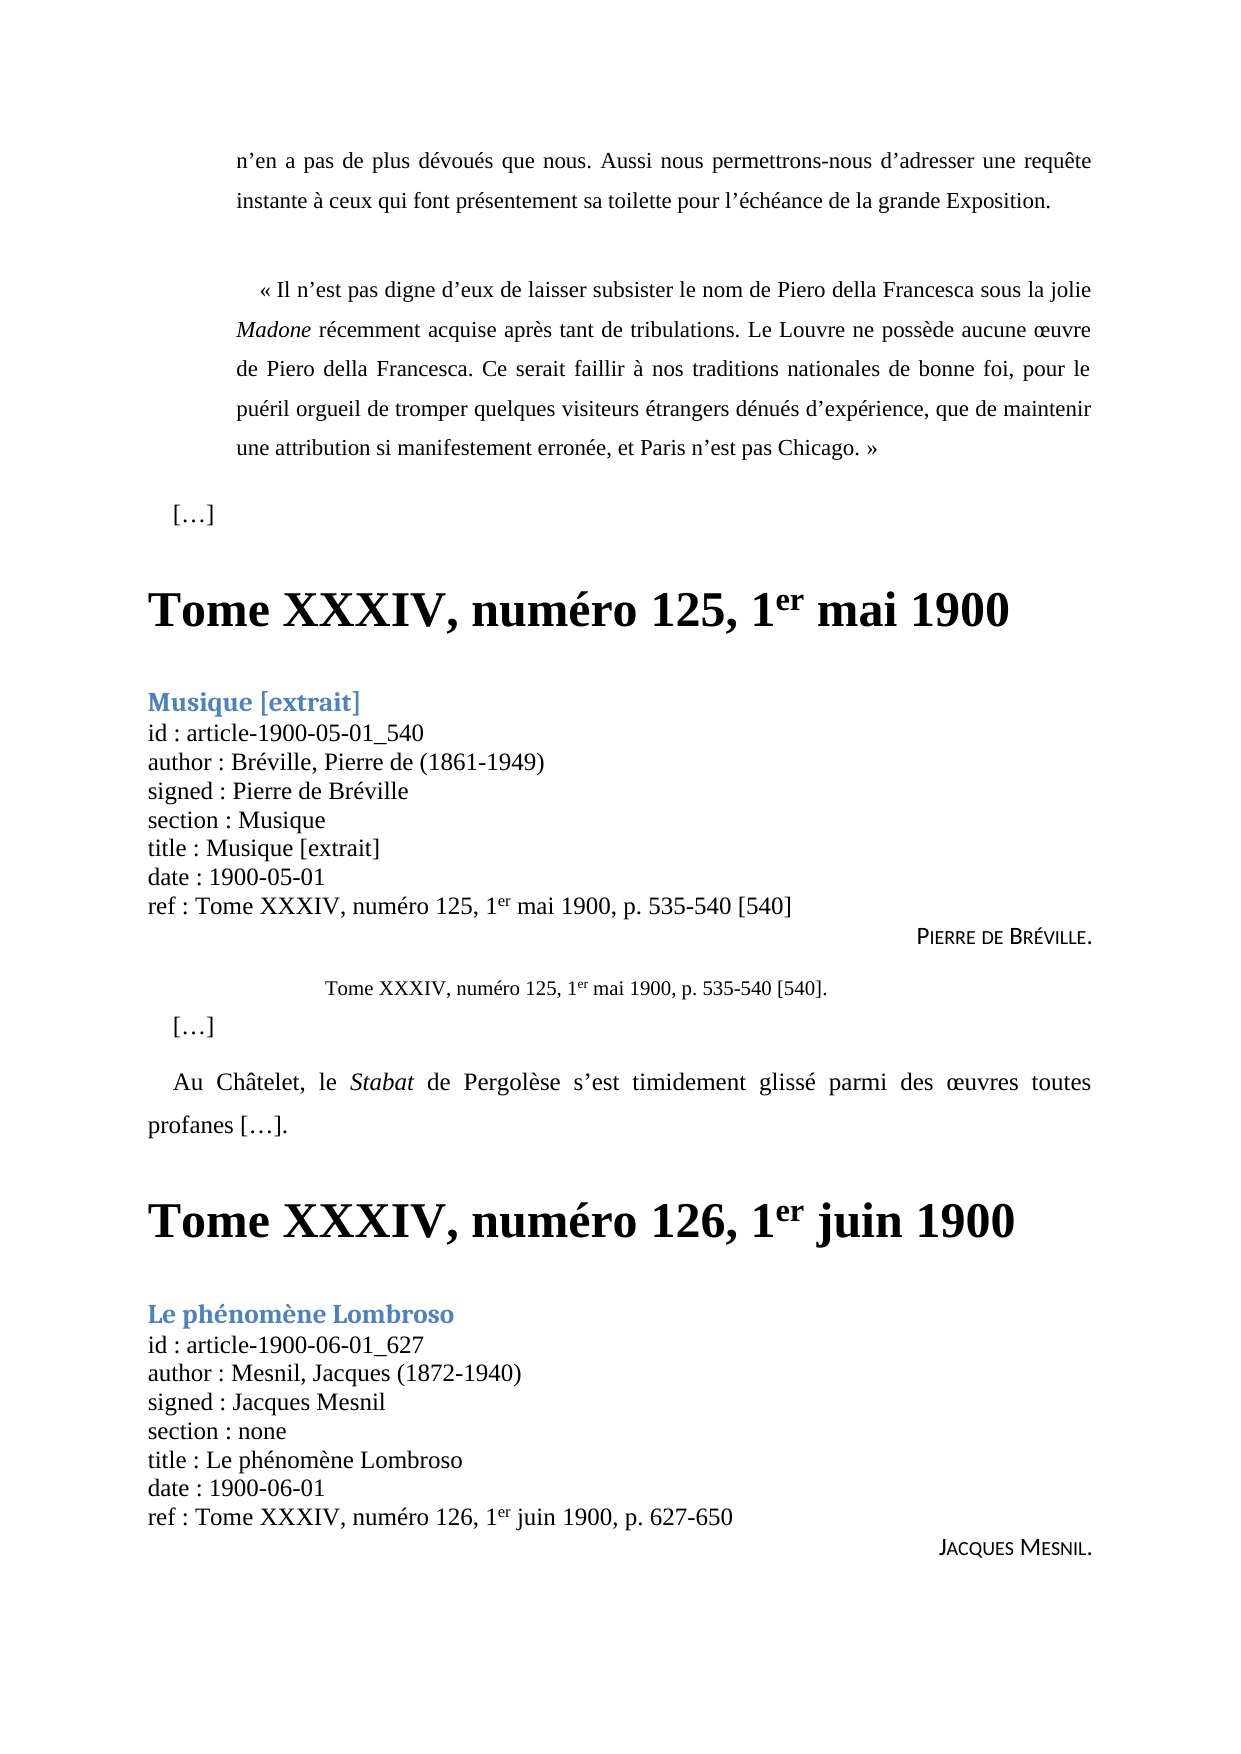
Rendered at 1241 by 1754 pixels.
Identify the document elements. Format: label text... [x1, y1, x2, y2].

text id : article-1900-06-01_627 [148, 1330, 1093, 1358]
text signed : Jacques Mesnil [148, 1387, 1093, 1416]
text […] [148, 1011, 1093, 1040]
text id : article-1900-05-01_540 [148, 718, 1093, 747]
text author : Bréville, Pierre de (1861-1949) [148, 747, 1093, 776]
text section : Musique [148, 805, 1093, 833]
text Jacques Mesnil. [148, 1531, 1093, 1562]
text title : Le phénomène Lombroso [148, 1445, 1093, 1473]
text Tome XXXIV, numéro 125, 1er mai 1900, p. 535-540 [540]. [325, 976, 1093, 1000]
text ref : Tome XXXIV, numéro 125, 1er mai 1900, p. 535-540 [540] [148, 891, 1093, 920]
text […] [148, 499, 1093, 528]
text author : Mesnil, Jacques (1872-1940) [148, 1358, 1093, 1387]
text signed : Pierre de Bréville [148, 776, 1093, 805]
text title : Musique [extrait] [148, 833, 1093, 862]
text Au Châtelet, le Stabat de Pergolèse s’est timidement glissé parmi des œuvres toutes profanes […]. [148, 1067, 1093, 1139]
text n’en a pas de plus dévoués que nous. Aussi nous permettrons-nous d’adresser une requête instante à ceux qui font présentement sa toilette pour l’échéance de la grande Exposition. [236, 148, 1093, 213]
text « Il n’est pas digne d’eux de laisser subsister le nom de Piero della Francesca sous la jolie Madone récemment acquise après tant de tribulations. Le Louvre ne possède aucune œuvre de Piero della Francesca. Ce serait faillir à nos traditions nationales de bonne foi, pour le puéril orgueil de tromper quelques visiteurs étrangers dénués d’expérience, que de maintenir une attribution si manifestement erronée, et Paris n’est pas Chicago. » [236, 277, 1093, 461]
text ref : Tome XXXIV, numéro 126, 1er juin 1900, p. 627-650 [148, 1502, 1093, 1531]
text section : none [148, 1416, 1093, 1445]
text date : 1900-06-01 [148, 1473, 1093, 1502]
subtitle Le phénomène Lombroso [148, 1299, 1093, 1330]
text Pierre de Bréville. [148, 920, 1093, 950]
text date : 1900-05-01 [148, 862, 1093, 891]
subtitle Tome XXXIV, numéro 126, 1er juin 1900 [148, 1191, 1093, 1248]
subtitle Musique [extrait] [148, 687, 1093, 718]
subtitle Tome XXXIV, numéro 125, 1er mai 1900 [148, 579, 1093, 637]
